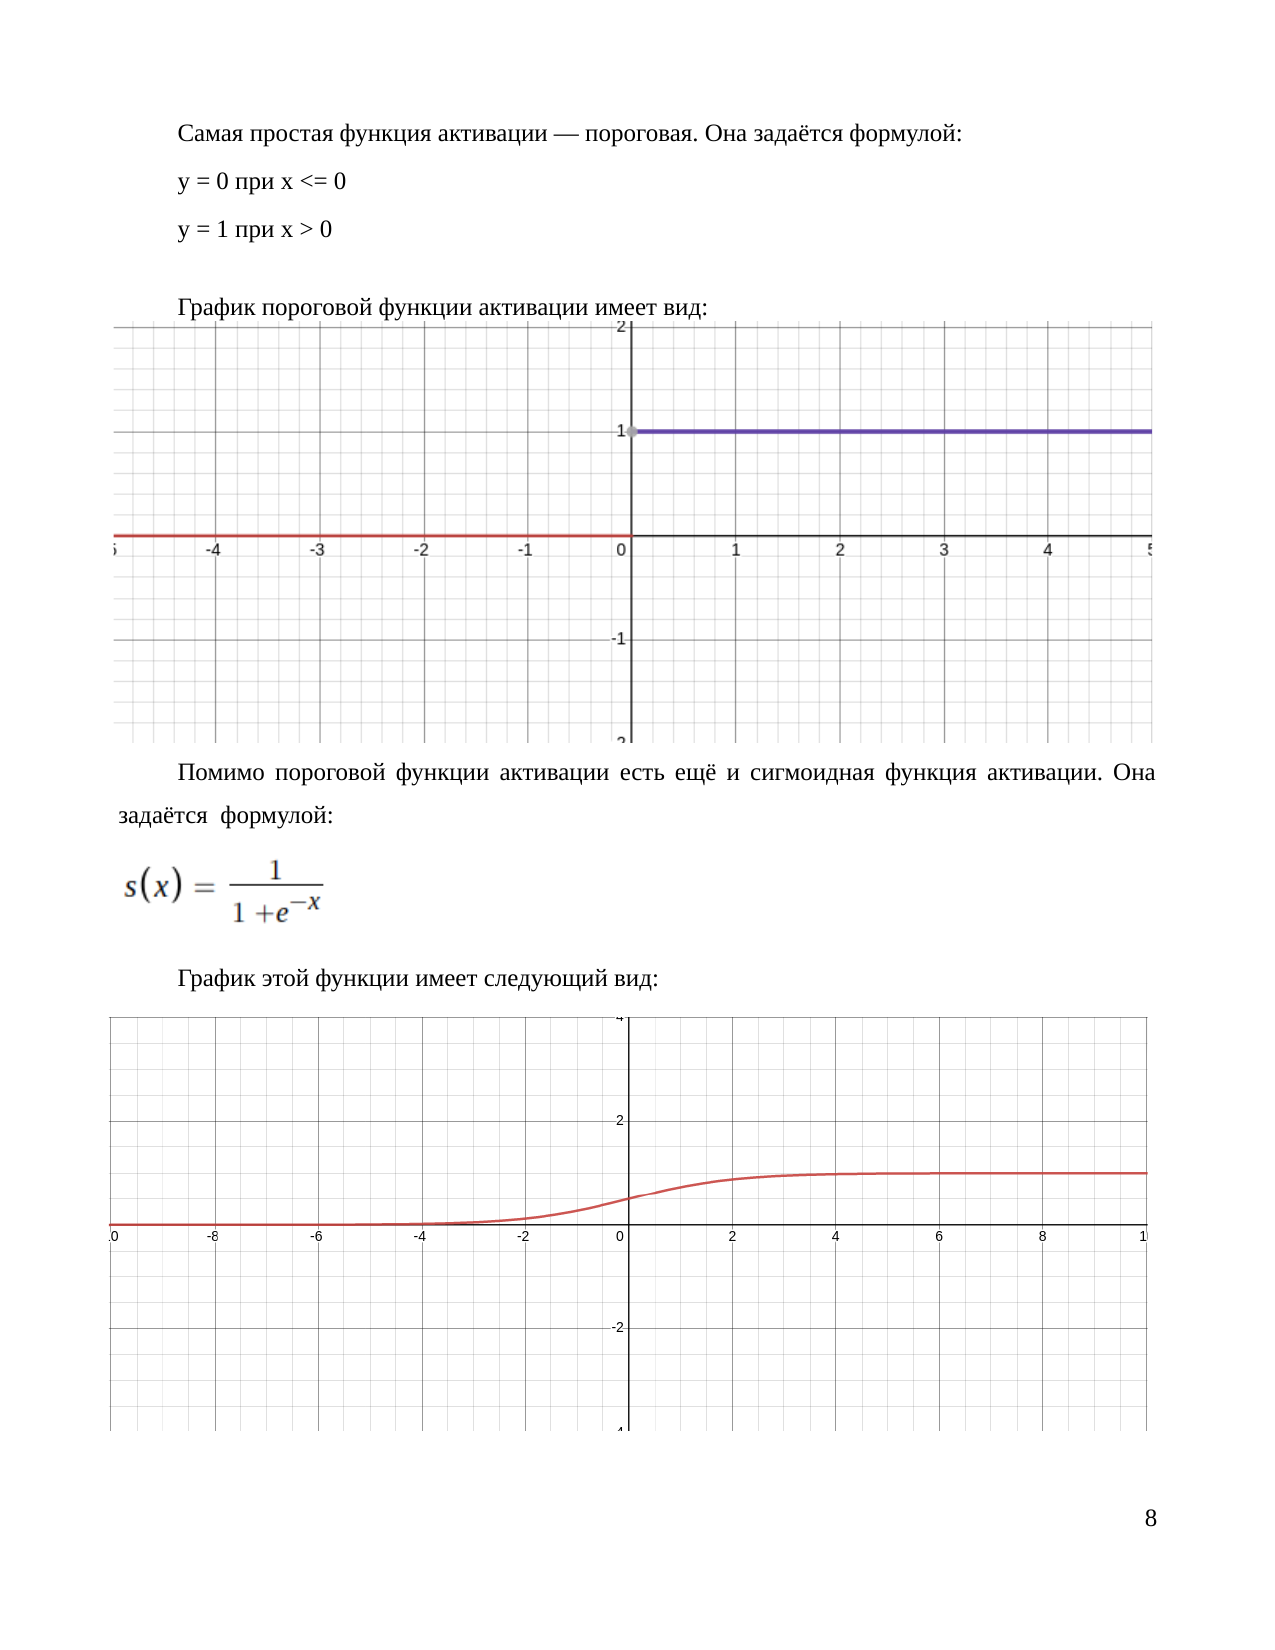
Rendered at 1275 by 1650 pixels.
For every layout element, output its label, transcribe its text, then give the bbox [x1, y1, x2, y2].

text y = 0 при x <= 0 [118, 166, 1157, 195]
picture [108, 1017, 1148, 1431]
picture [113, 321, 1153, 743]
picture [117, 845, 358, 938]
text Самая простая функция активации — пороговая. Она задаётся формулой: [118, 118, 1157, 147]
text y = 1 при x > 0 [118, 214, 1157, 243]
text Помимо пороговой функции активации есть ещё и сигмоидная функция активации. Она задаётся формулой: [118, 364, 1157, 829]
text График пороговой функции активации имеет вид: [118, 292, 1157, 321]
text График этой функции имеет следующий вид: [118, 963, 1157, 991]
